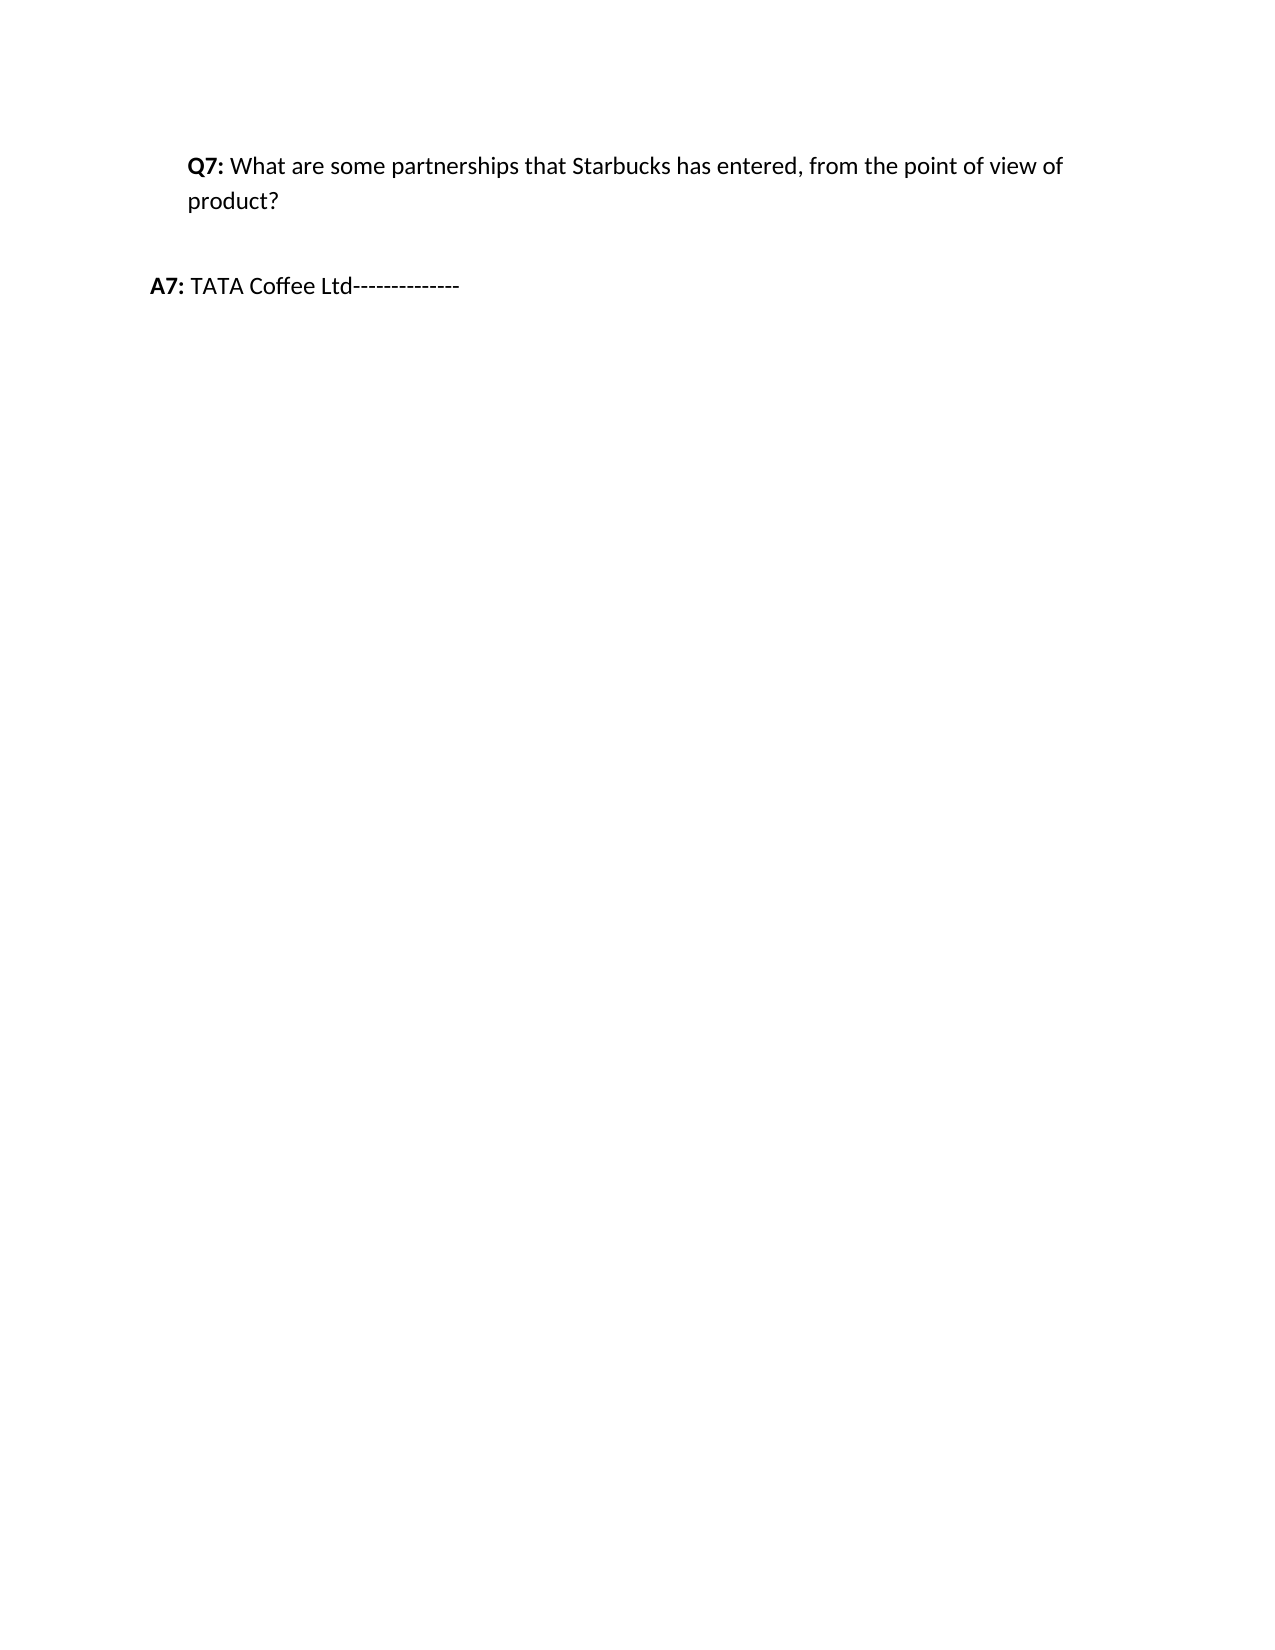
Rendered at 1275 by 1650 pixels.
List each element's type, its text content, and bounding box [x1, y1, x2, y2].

text A7: TATA Coffee Ltd-------------- [150, 270, 1125, 301]
text Q7: What are some partnerships that Starbucks has entered, from the point of view of product? [187, 150, 1125, 216]
